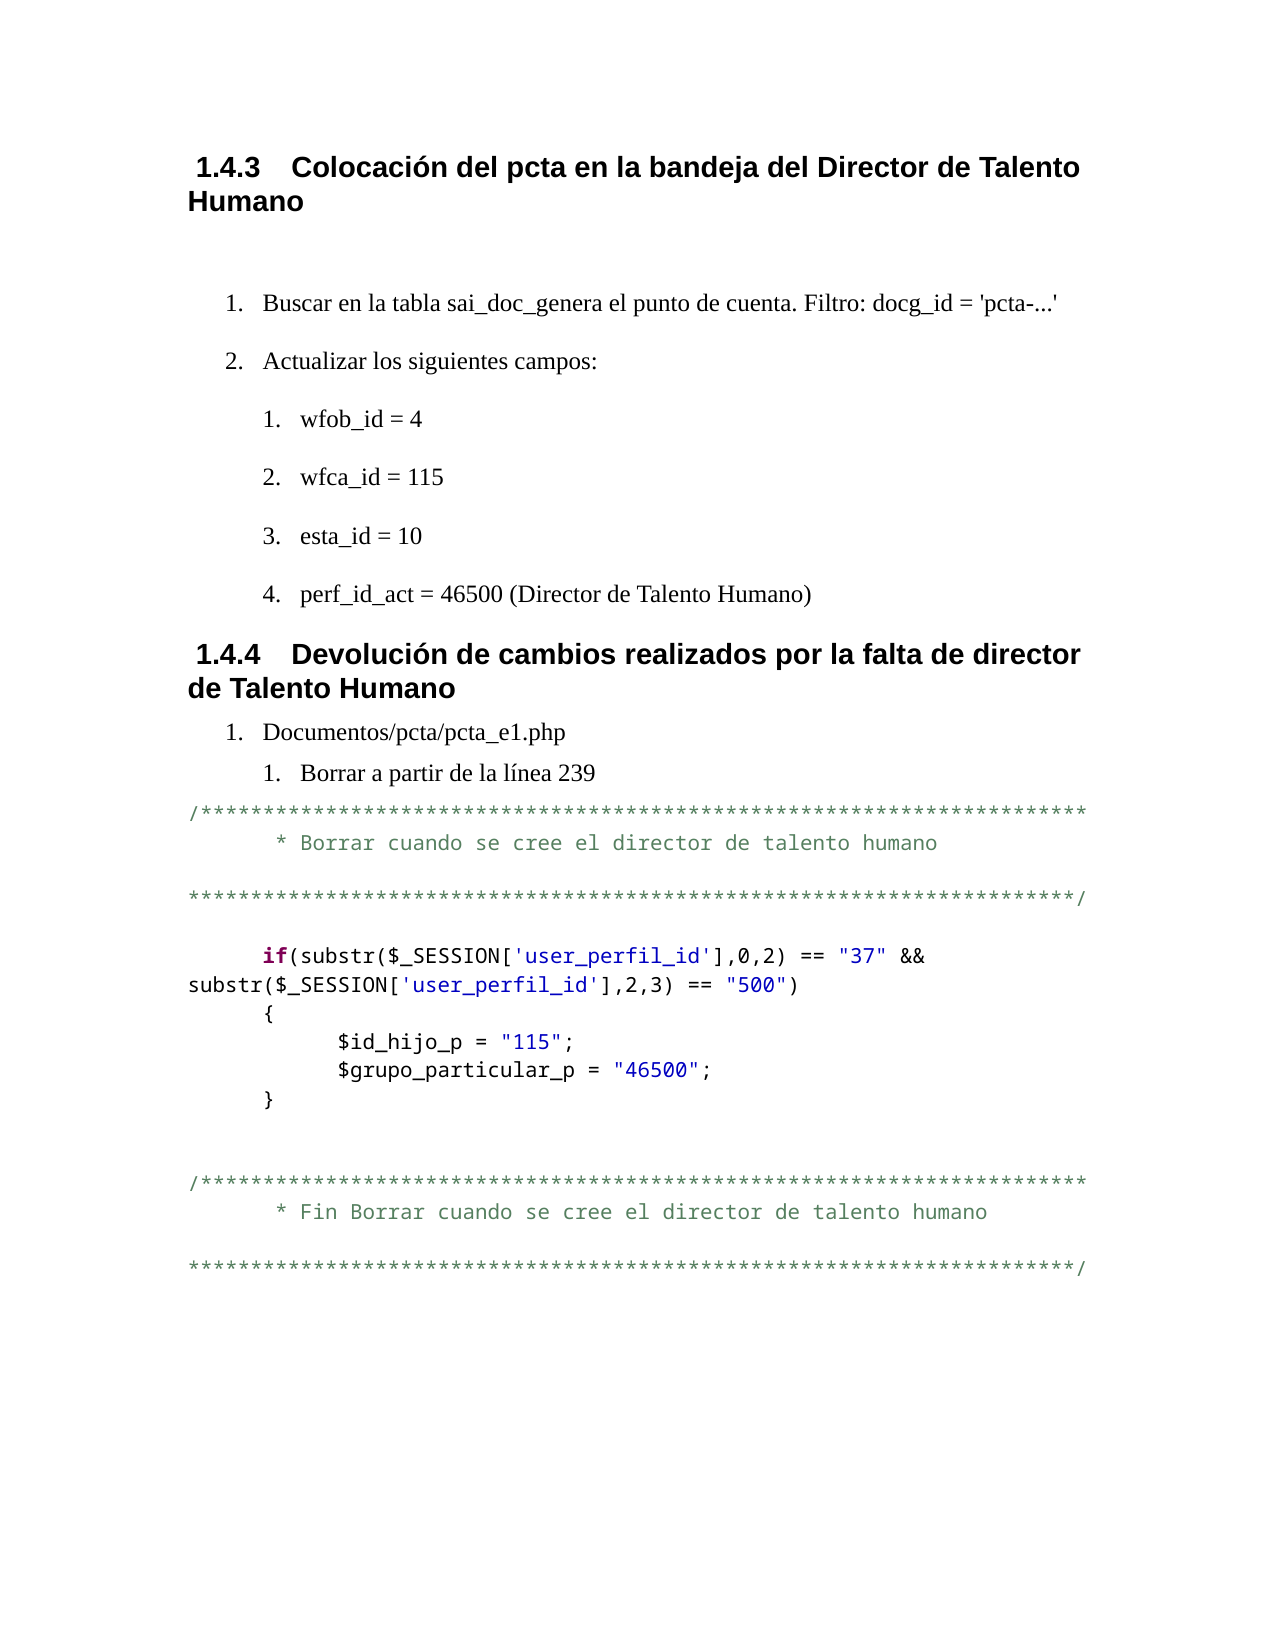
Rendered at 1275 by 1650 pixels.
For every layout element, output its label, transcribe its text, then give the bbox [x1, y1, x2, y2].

list Borrar a partir de la línea 239 [262, 758, 1087, 787]
subtitle Devolución de cambios realizados por la falta de director de Talento Humano [187, 637, 1087, 704]
text * Fin Borrar cuando se cree el director de talento humano [187, 1197, 1087, 1226]
list Buscar en la tabla sai_doc_genera el punto de cuenta. Filtro: docg_id = 'pcta-...' [225, 288, 1087, 317]
text $id_hijo_p = "115"; [187, 1027, 1087, 1055]
text ***********************************************************************/ [187, 856, 1087, 913]
list Documentos/pcta/pcta_e1.php [225, 717, 1087, 746]
list Actualizar los siguientes campos: [225, 346, 1087, 375]
subtitle Colocación del pcta en la bandeja del Director de Talento Humano [187, 150, 1087, 217]
text /*********************************************************************** [187, 799, 1087, 828]
list esta_id = 10 [262, 521, 1087, 549]
text /*********************************************************************** [187, 1141, 1087, 1197]
list wfob_id = 4 [262, 404, 1087, 433]
text if(substr($_SESSION['user_perfil_id'],0,2) == "37" && substr($_SESSION['user_perfil_id'],2,3) == "500") [187, 941, 1087, 998]
text * Borrar cuando se cree el director de talento humano [187, 828, 1087, 856]
text $grupo_particular_p = "46500"; [187, 1055, 1087, 1084]
text ***********************************************************************/ [187, 1226, 1087, 1283]
text { [187, 998, 1087, 1027]
text } [187, 1084, 1087, 1112]
list wfca_id = 115 [262, 462, 1087, 491]
list perf_id_act = 46500 (Director de Talento Humano) [262, 579, 1087, 608]
